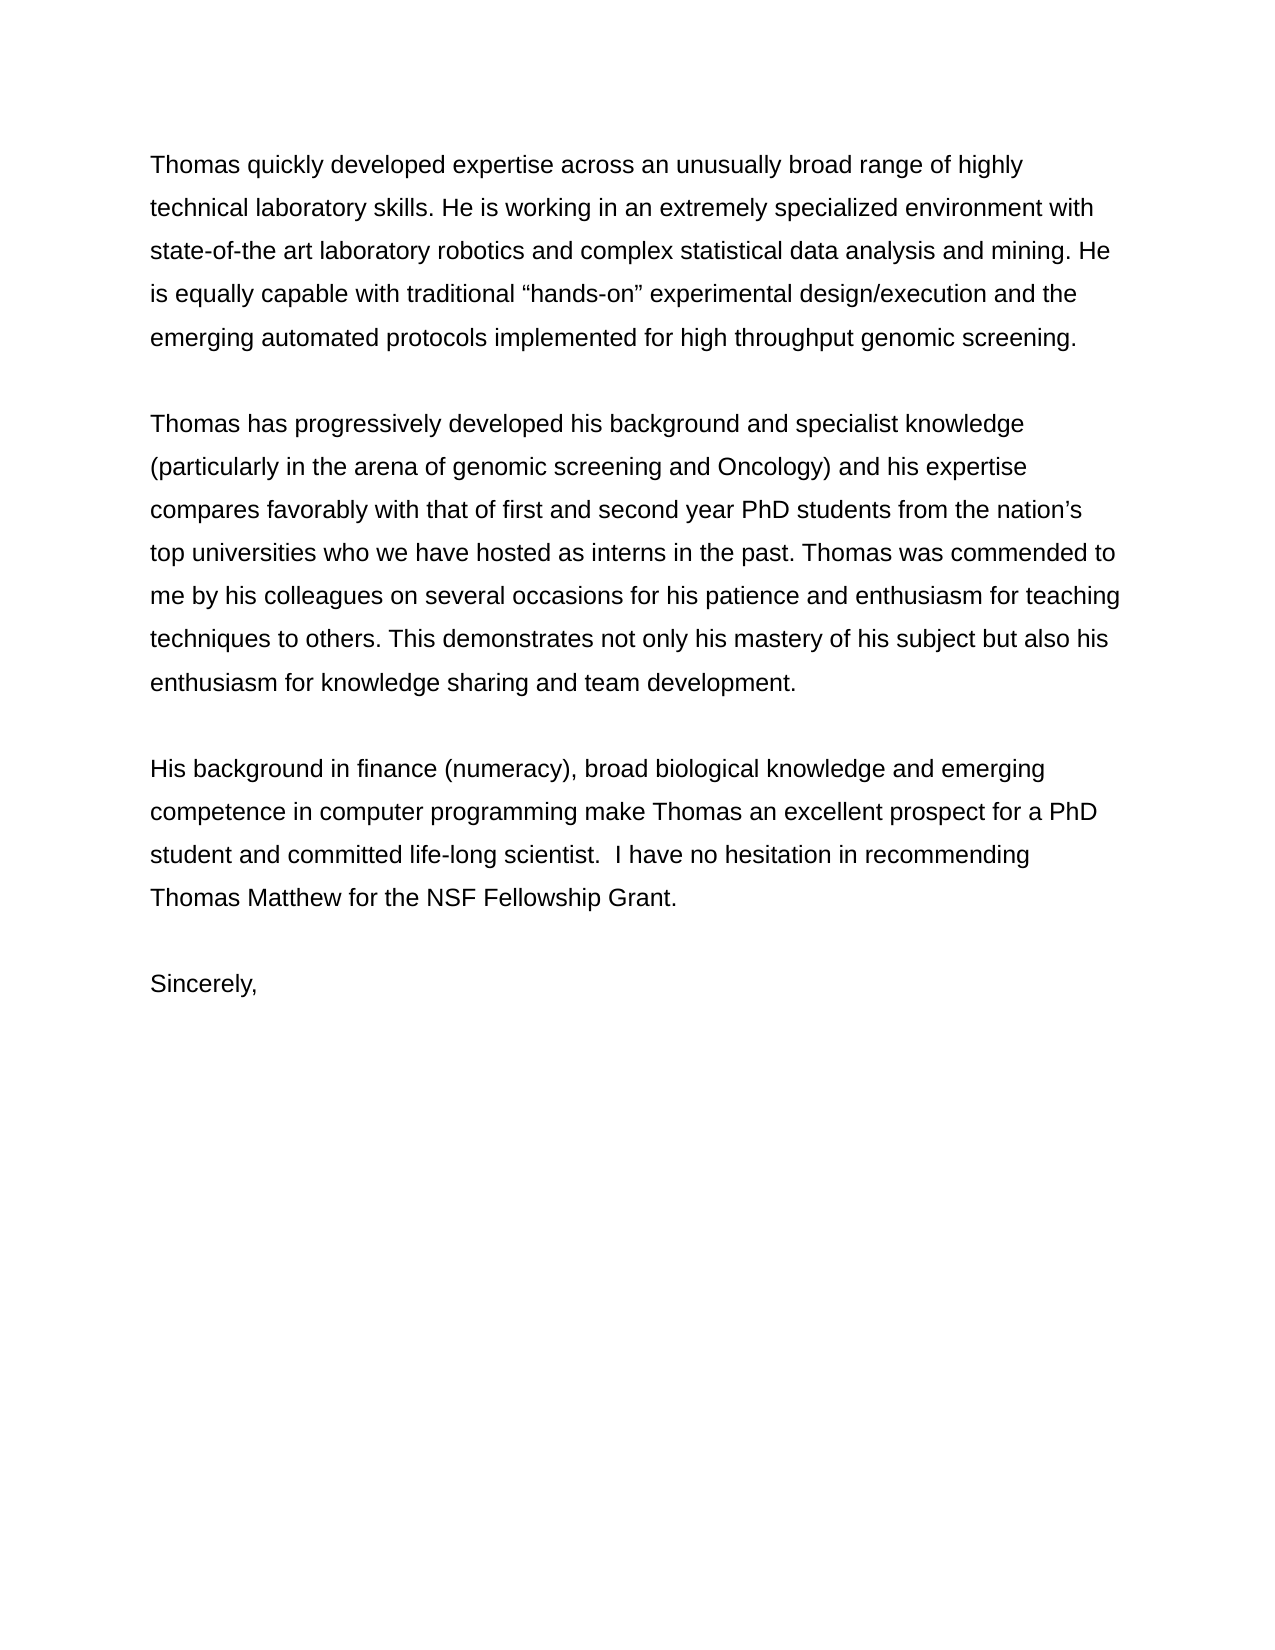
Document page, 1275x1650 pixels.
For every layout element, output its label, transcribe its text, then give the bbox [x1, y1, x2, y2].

text Sincerely, [150, 969, 1125, 998]
text Thomas quickly developed expertise across an unusually broad range of highly technical laboratory skills. He is working in an extremely specialized environment with state-of-the art laboratory robotics and complex statistical data analysis and mining. He is equally capable with traditional “hands-on” experimental design/execution and the emerging automated protocols implemented for high throughput genomic screening. [150, 150, 1125, 351]
text His background in finance (numeracy), broad biological knowledge and emerging competence in computer programming make Thomas an excellent prospect for a PhD student and committed life-long scientist. I have no hesitation in recommending Thomas Matthew for the NSF Fellowship Grant. [150, 754, 1125, 912]
text Thomas has progressively developed his background and specialist knowledge (particularly in the arena of genomic screening and Oncology) and his expertise compares favorably with that of first and second year PhD students from the nation’s top universities who we have hosted as interns in the past. Thomas was commended to me by his colleagues on several occasions for his patience and enthusiasm for teaching techniques to others. This demonstrates not only his mastery of his subject but also his enthusiasm for knowledge sharing and team development. [150, 409, 1125, 696]
